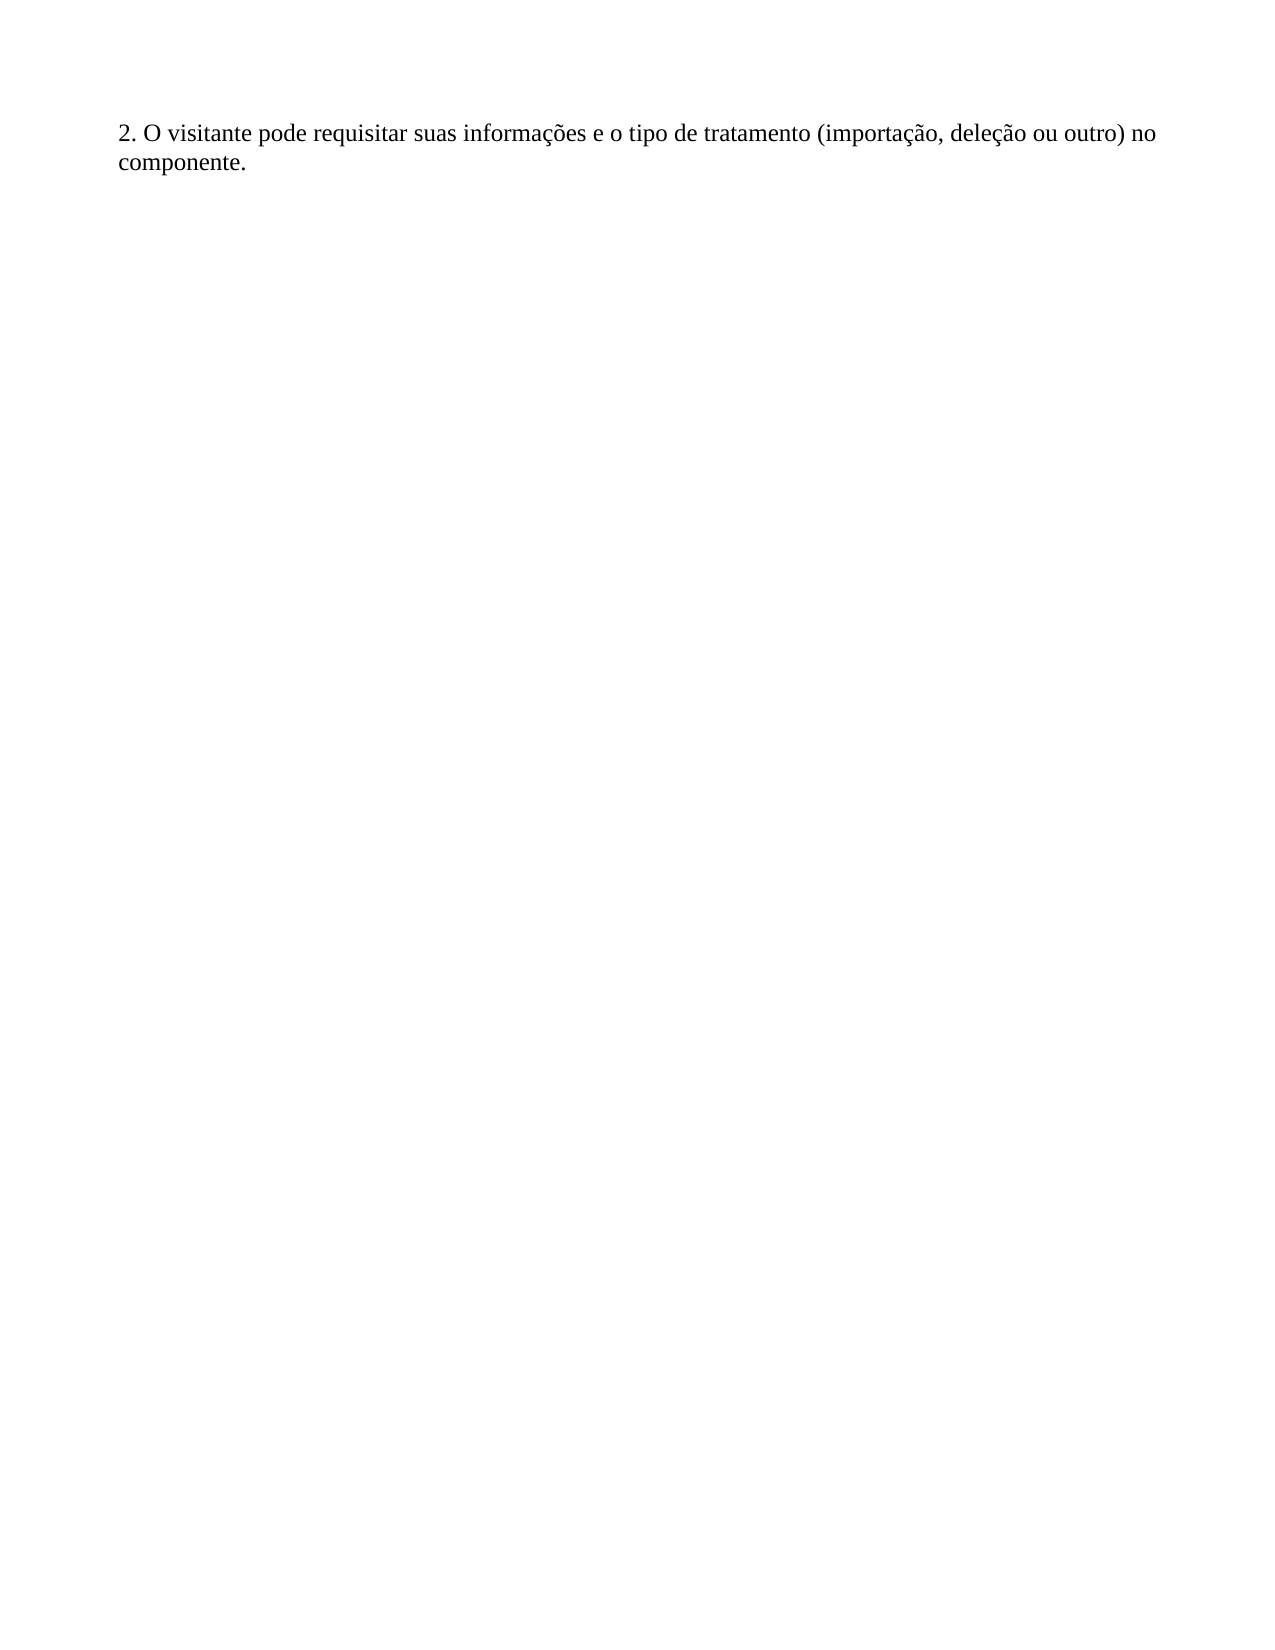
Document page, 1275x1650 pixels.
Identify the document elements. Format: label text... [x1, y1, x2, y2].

text 2. O visitante pode requisitar suas informações e o tipo de tratamento (importação, deleção ou outro) no componente. [118, 118, 1157, 176]
